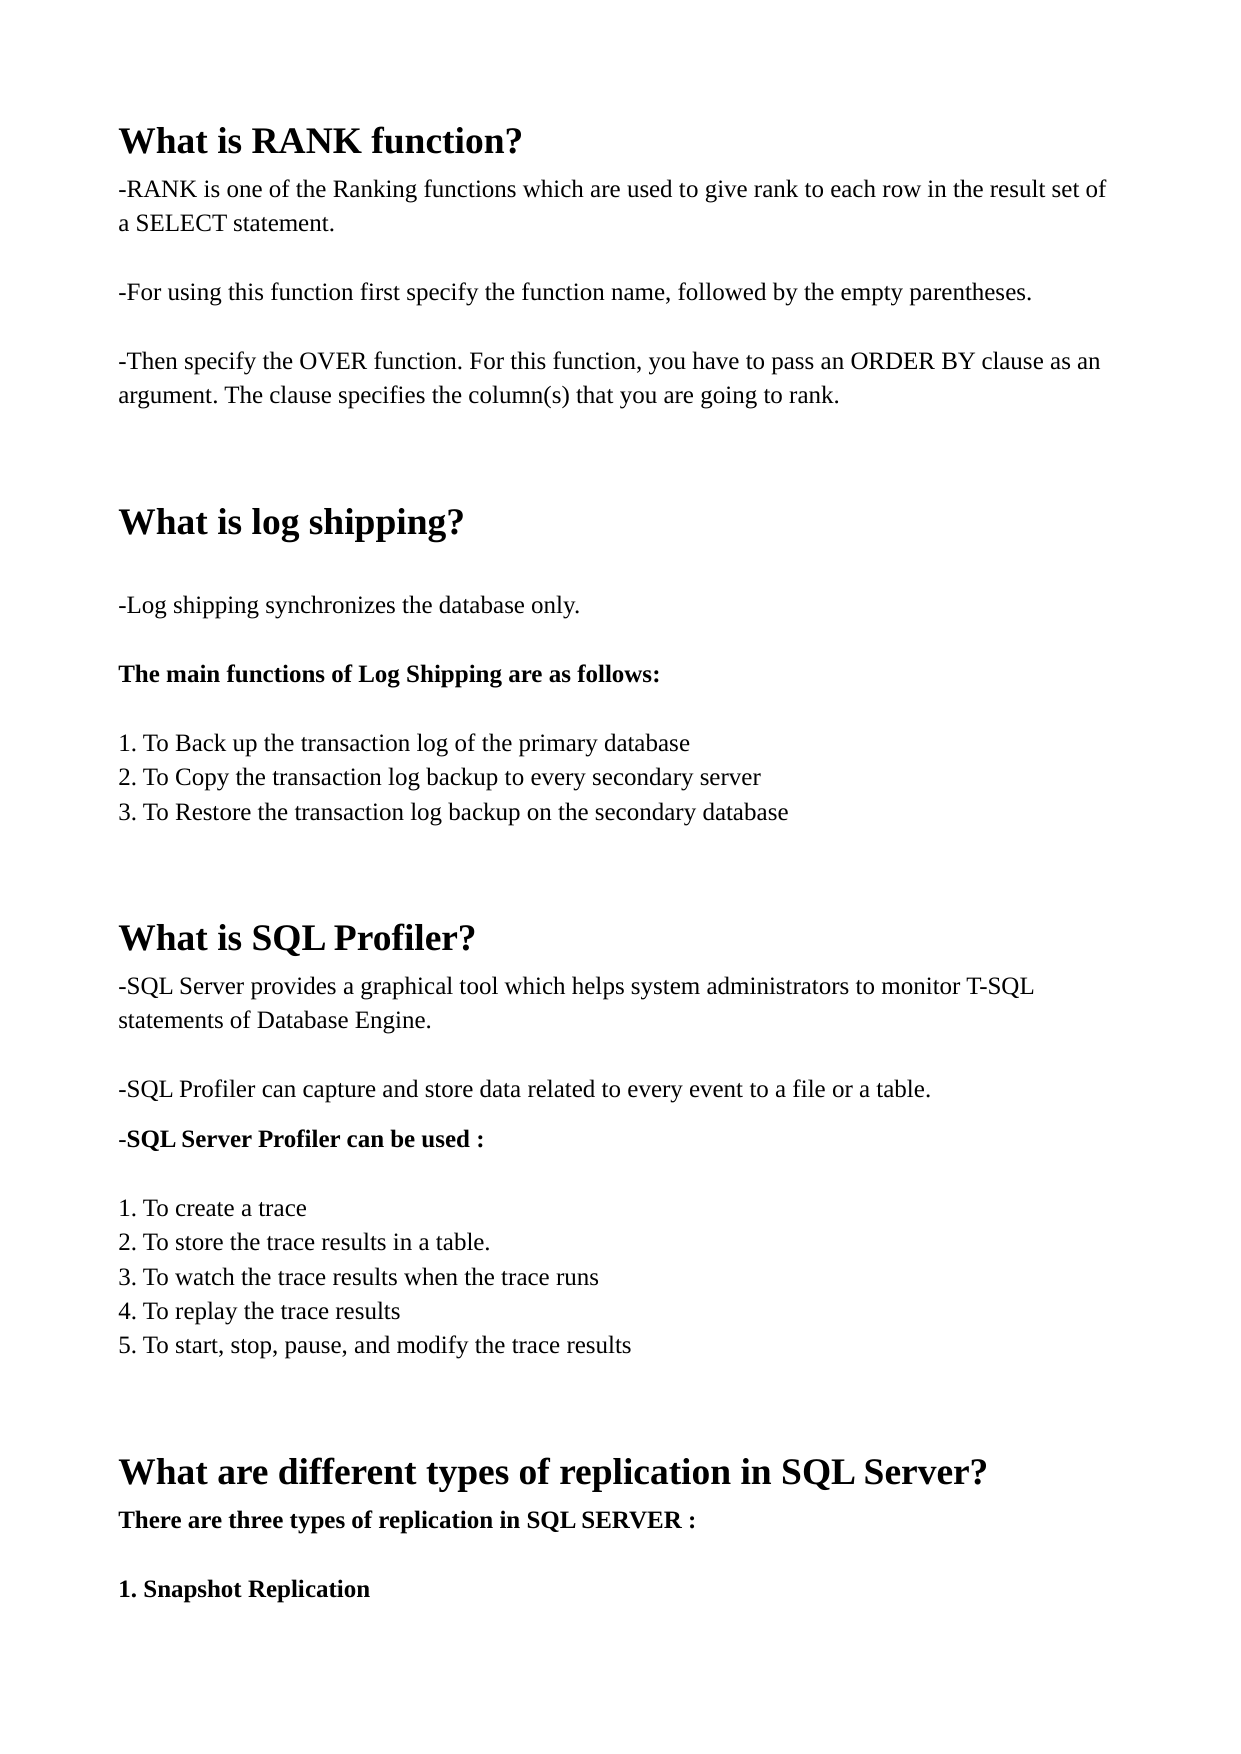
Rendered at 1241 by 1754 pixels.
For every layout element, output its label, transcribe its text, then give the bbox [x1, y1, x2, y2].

subtitle What is log shipping? [118, 499, 1122, 543]
subtitle What are different types of replication in SQL Server? [118, 1449, 1122, 1493]
subtitle What is SQL Profiler? [118, 916, 1122, 959]
text -SQL Server Profiler can be used : 1. To create a trace 2. To store the trace results in a table. 3. To watch the trace results when the trace runs 4. To replay the trace results 5. To start, stop, pause, and modify the trace results [118, 1124, 1122, 1359]
text -SQL Server provides a graphical tool which helps system administrators to monitor T-SQL statements of Database Engine. -SQL Profiler can capture and store data related to every event to a file or a table. [118, 971, 1122, 1103]
text -Log shipping synchronizes the database only. The main functions of Log Shipping are as follows: 1. To Back up the transaction log of the primary database 2. To Copy the transaction log backup to every secondary server 3. To Restore the transaction log backup on the secondary database [118, 555, 1122, 825]
text There are three types of replication in SQL SERVER : 1. Snapshot Replication [118, 1505, 1122, 1603]
subtitle What is RANK function? [118, 118, 1122, 161]
text -RANK is one of the Ranking functions which are used to give rank to each row in the result set of a SELECT statement. -For using this function first specify the function name, followed by the empty parentheses. -Then specify the OVER function. For this function, you have to pass an ORDER BY clause as an argument. The clause specifies the column(s) that you are going to rank. [118, 174, 1122, 409]
